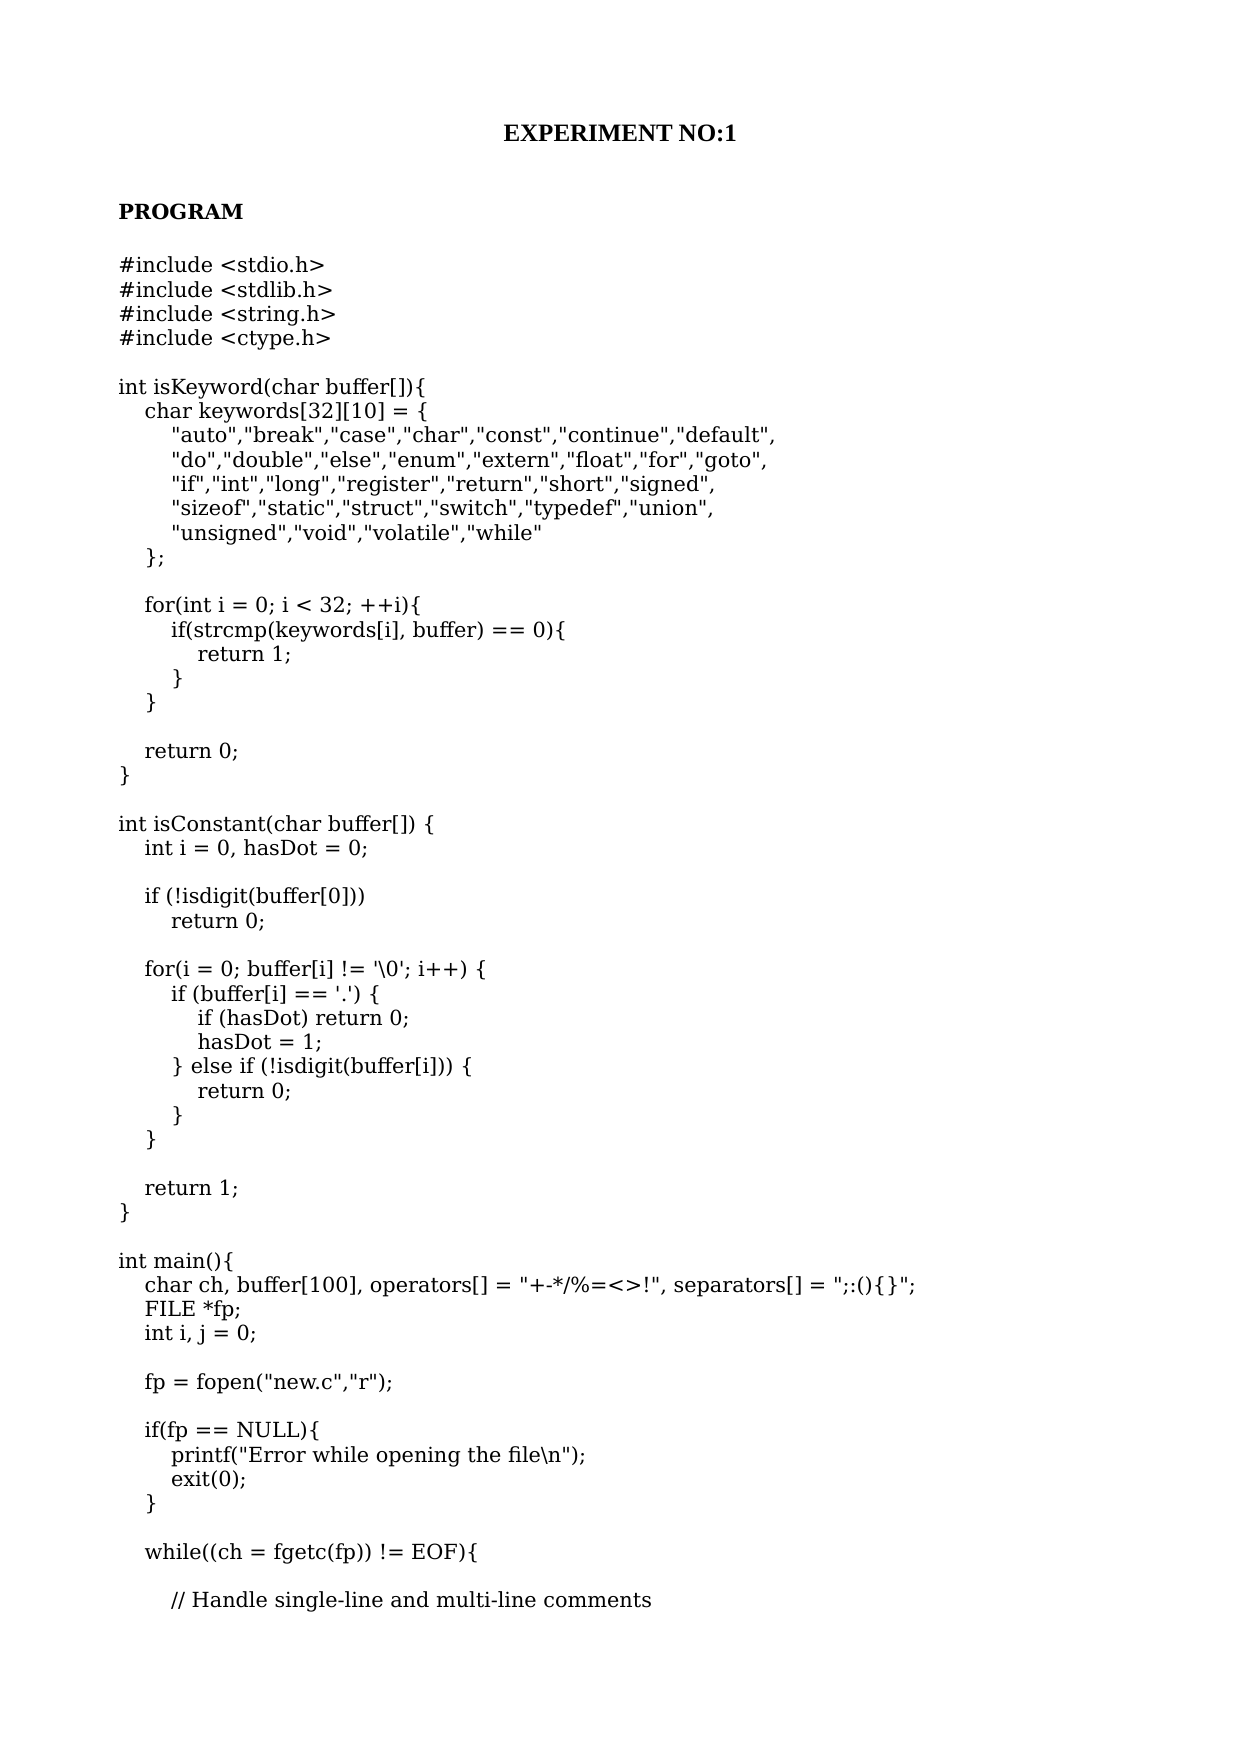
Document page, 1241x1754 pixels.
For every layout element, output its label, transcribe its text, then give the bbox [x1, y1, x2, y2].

text if (!isdigit(buffer[0])) [118, 884, 1122, 909]
text "if","int","long","register","return","short","signed", [118, 472, 1122, 496]
text }; [118, 545, 1122, 569]
text PROGRAM [118, 200, 1122, 224]
text "auto","break","case","char","const","continue","default", [118, 423, 1122, 448]
text if (buffer[i] == '.') { [118, 982, 1122, 1006]
text return 0; [118, 739, 1122, 763]
text return 0; [118, 1079, 1122, 1103]
text if(fp == NULL){ [118, 1418, 1122, 1443]
text } [118, 666, 1122, 690]
text for(int i = 0; i < 32; ++i){ [118, 593, 1122, 618]
text return 1; [118, 642, 1122, 666]
text int i = 0, hasDot = 0; [118, 836, 1122, 860]
text } [118, 1127, 1122, 1152]
text int isKeyword(char buffer[]){ [118, 375, 1122, 399]
text int isConstant(char buffer[]) { [118, 812, 1122, 836]
text "do","double","else","enum","extern","float","for","goto", [118, 448, 1122, 472]
text } else if (!isdigit(buffer[i])) { [118, 1054, 1122, 1079]
text int i, j = 0; [118, 1321, 1122, 1346]
text } [118, 1200, 1122, 1224]
text #include <stdlib.h> [118, 278, 1122, 302]
text "unsigned","void","volatile","while" [118, 521, 1122, 545]
text for(i = 0; buffer[i] != '\0'; i++) { [118, 957, 1122, 982]
text if(strcmp(keywords[i], buffer) == 0){ [118, 618, 1122, 642]
text } [118, 690, 1122, 715]
text char ch, buffer[100], operators[] = "+-*/%=<>!", separators[] = ";:(){}"; [118, 1273, 1122, 1297]
text while((ch = fgetc(fp)) != EOF){ [118, 1540, 1122, 1564]
text #include <stdio.h> [118, 253, 1122, 278]
text } [118, 1103, 1122, 1127]
text int main(){ [118, 1249, 1122, 1273]
text return 0; [118, 909, 1122, 933]
text EXPERIMENT NO:1 [118, 118, 1122, 147]
text exit(0); [118, 1467, 1122, 1491]
text hasDot = 1; [118, 1030, 1122, 1054]
text // Handle single-line and multi-line comments [118, 1588, 1122, 1613]
text #include <ctype.h> [118, 326, 1122, 351]
text printf("Error while opening the file\n"); [118, 1443, 1122, 1467]
text "sizeof","static","struct","switch","typedef","union", [118, 496, 1122, 521]
text #include <string.h> [118, 302, 1122, 326]
text } [118, 763, 1122, 787]
text FILE *fp; [118, 1297, 1122, 1321]
text } [118, 1491, 1122, 1516]
text char keywords[32][10] = { [118, 399, 1122, 423]
text fp = fopen("new.c","r"); [118, 1370, 1122, 1394]
text if (hasDot) return 0; [118, 1006, 1122, 1030]
text return 1; [118, 1176, 1122, 1200]
